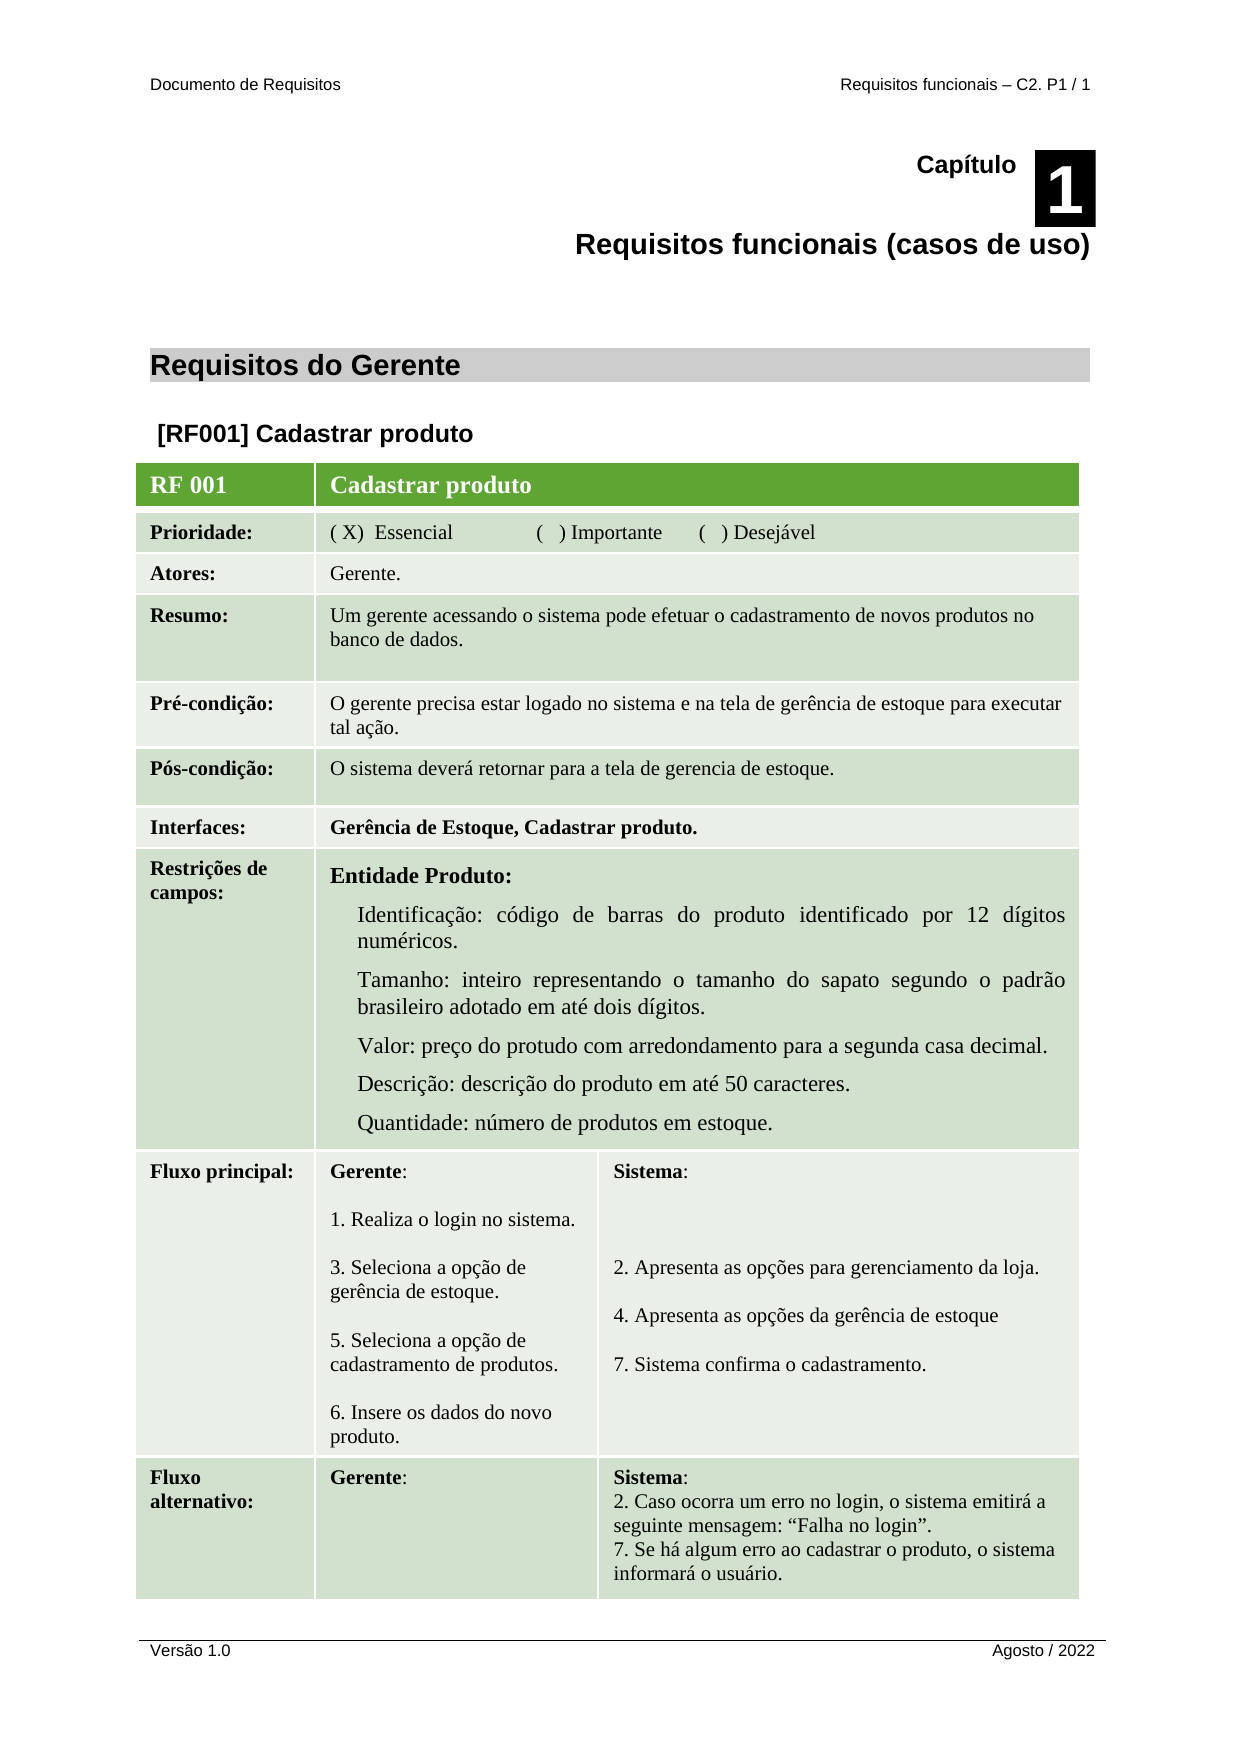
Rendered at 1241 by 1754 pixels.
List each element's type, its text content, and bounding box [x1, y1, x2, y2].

table_cell Um gerente acessando o sistema pode efetuar o cadastramento de novos produtos no banco de dados. [316, 595, 1079, 681]
table_cell Fluxo principal: [136, 1152, 314, 1455]
table_cell Entidade Produto: Identificação: código de barras do produto identificado por 12 dígitos numéricos. Tamanho: inteiro representando o tamanho do sapato segundo o padrão brasileiro adotado em até dois dígitos. Valor: preço do protudo com arredondamento para a segunda casa decimal. Descrição: descrição do produto em até 50 caracteres. Quantidade: número de produtos em estoque. [316, 849, 1079, 1149]
text Capítulo [210, 150, 1035, 227]
table_cell Atores: [136, 554, 314, 593]
text [RF001] Cadastrar produto [150, 419, 1090, 448]
table_cell Gerente: 1. Realiza o login no sistema. 3. Seleciona a opção de gerência de estoque. 5. Seleciona a opção de cadastramento de produtos. 6. Insere os dados do novo produto. [316, 1152, 597, 1455]
table_cell Resumo: [136, 595, 314, 681]
table_cell O gerente precisa estar logado no sistema e na tela de gerência de estoque para executar tal ação. [316, 683, 1079, 746]
table_cell Sistema: 2. Caso ocorra um erro no login, o sistema emitirá a seguinte mensagem: “Falha no login”. 7. Se há algum erro ao cadastrar o produto, o sistema informará o usuário. [599, 1458, 1079, 1599]
subtitle Requisitos do Gerente [150, 348, 1090, 382]
table_cell Interfaces: [136, 808, 314, 847]
table_cell Fluxo alternativo: [136, 1458, 314, 1599]
table_header Cadastrar produto [316, 463, 1079, 506]
table_cell Gerente: [316, 1458, 597, 1599]
table_cell Pré-condição: [136, 683, 314, 746]
table_cell O sistema deverá retornar para a tela de gerencia de estoque. [316, 749, 1079, 805]
table_cell Gerente. [316, 554, 1079, 593]
table_cell Restrições de campos: [136, 849, 314, 1149]
table_cell Pós-condição: [136, 749, 314, 805]
table_cell Gerência de Estoque, Cadastrar produto. [316, 808, 1079, 847]
table_header RF 001 [136, 463, 314, 506]
table_cell Prioridade: [136, 513, 314, 552]
table_cell ( X) Essencial ( ) Importante ( ) Desejável [316, 513, 1079, 552]
table_cell Sistema: 2. Apresenta as opções para gerenciamento da loja. 4. Apresenta as opções da gerência de estoque 7. Sistema confirma o cadastramento. [599, 1152, 1079, 1455]
subtitle Requisitos funcionais (casos de uso) [150, 227, 1090, 261]
